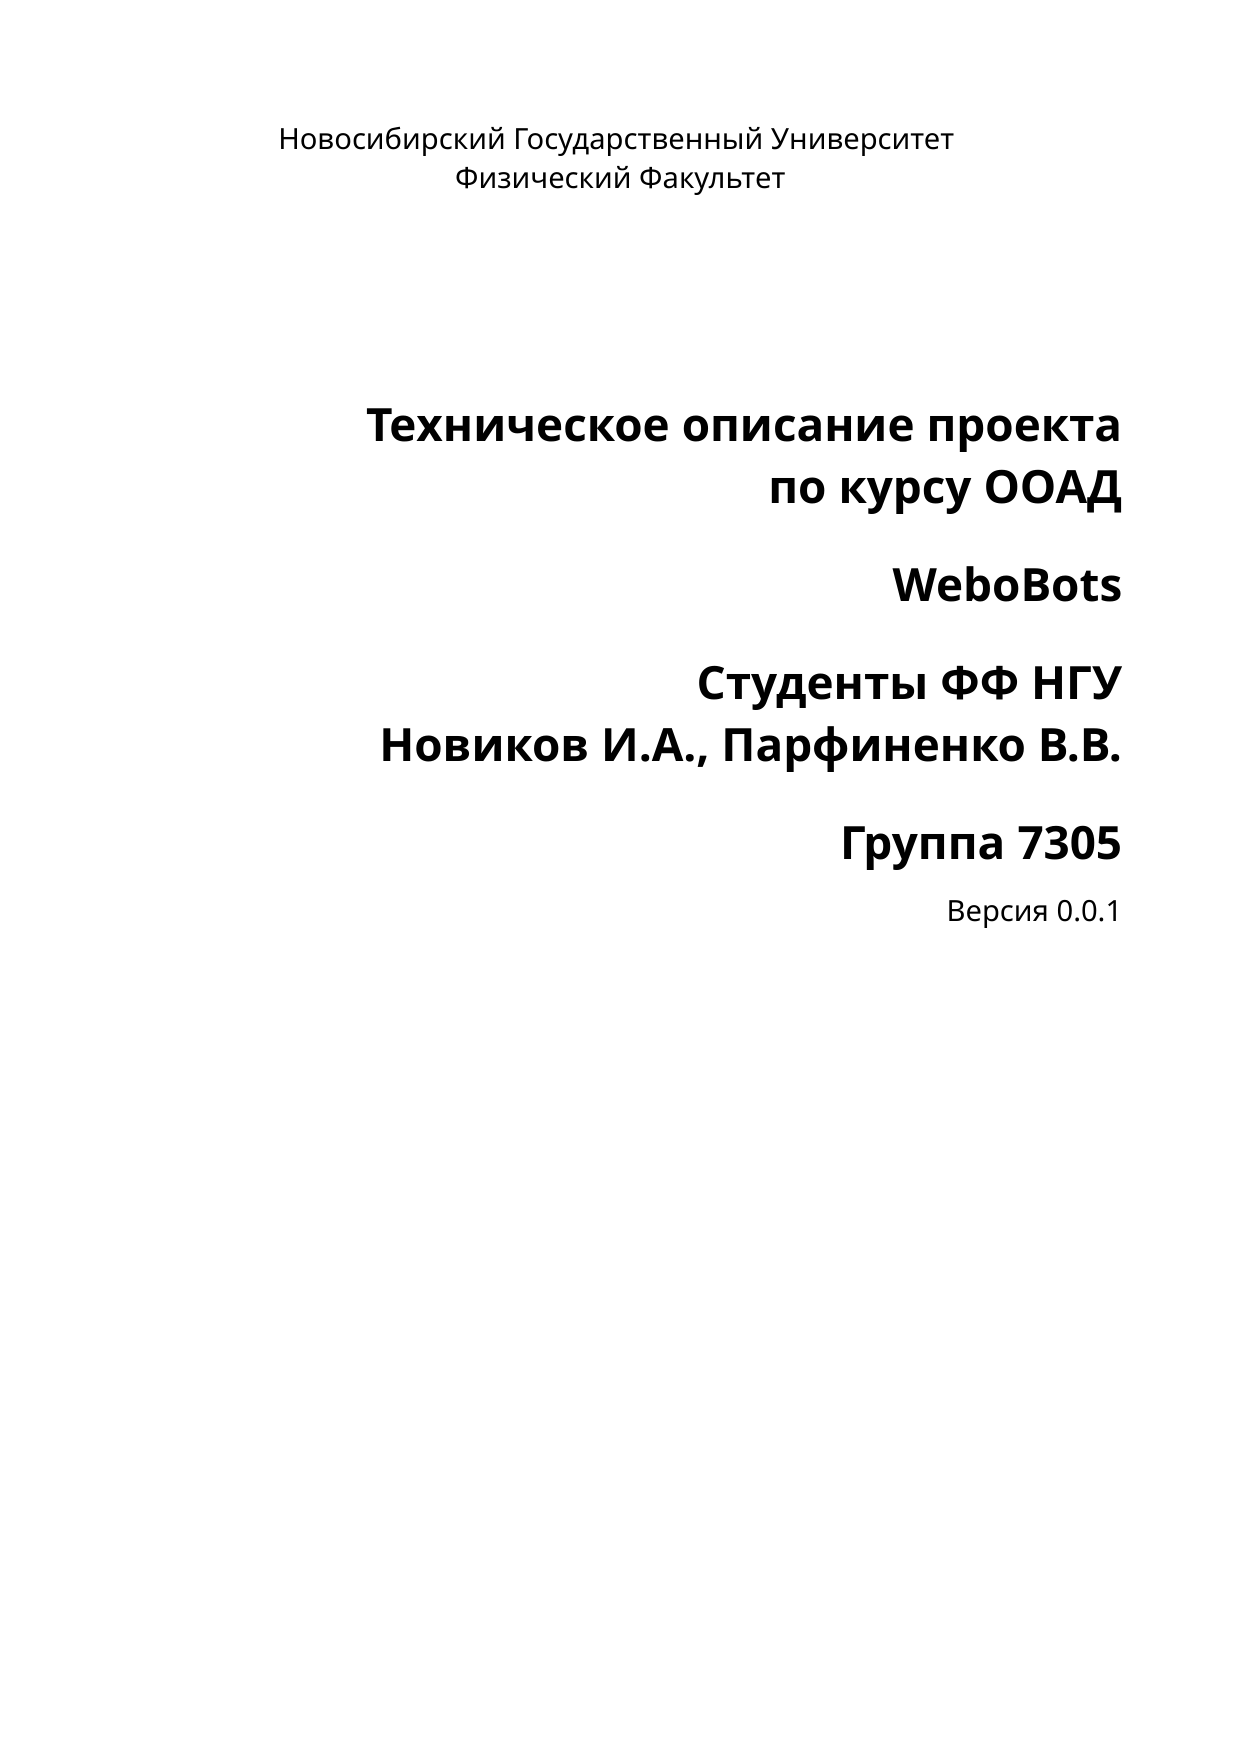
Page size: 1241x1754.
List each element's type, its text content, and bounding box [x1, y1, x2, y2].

text Студенты ФФ НГУ Новиков И.А., Парфиненко В.В. [118, 650, 1122, 775]
text Техническое описание проекта по курсу ООАД [118, 392, 1122, 517]
text Новосибирский Государственный Университет Физический Факультет [118, 118, 1122, 197]
text WeboBots [118, 553, 1122, 615]
text Версия 0.0.1 [118, 891, 1122, 930]
text Группа 7305 [118, 811, 1122, 873]
